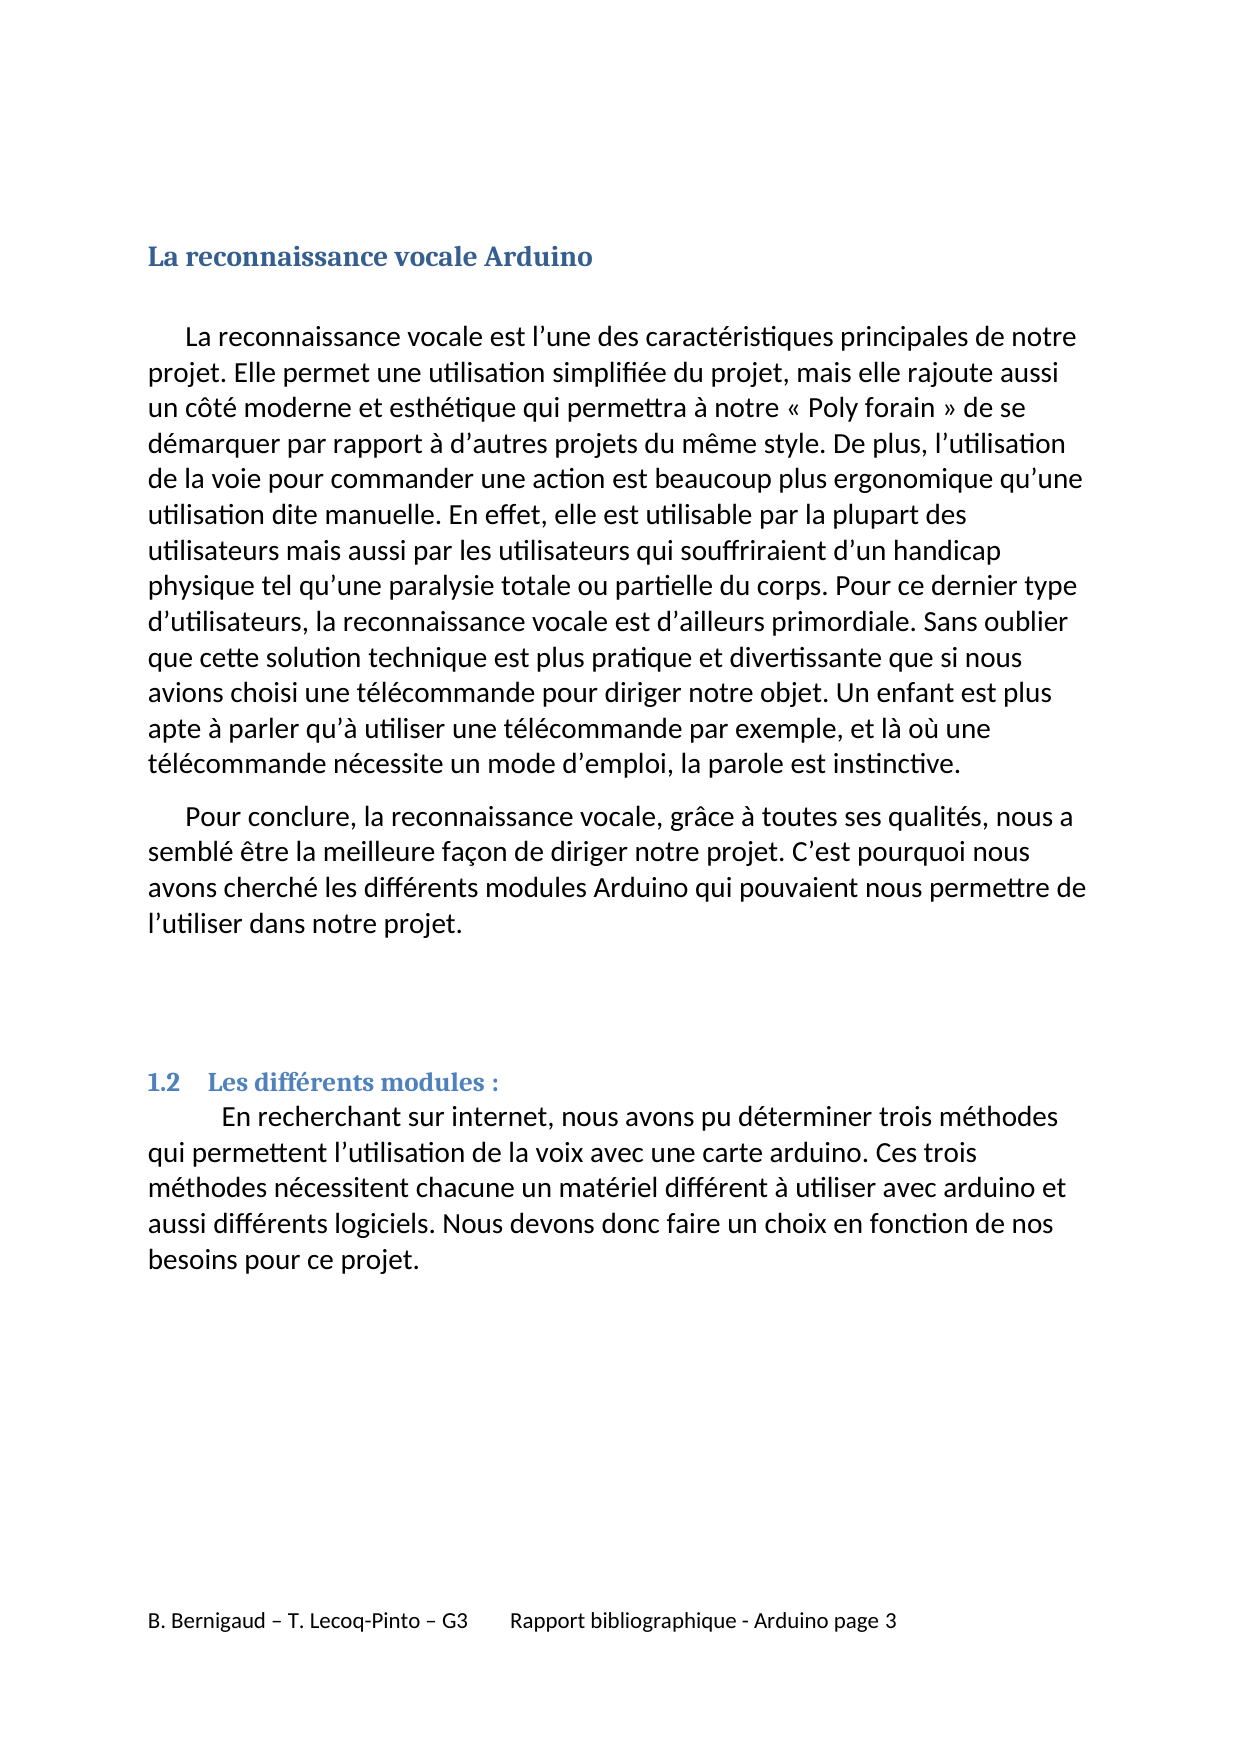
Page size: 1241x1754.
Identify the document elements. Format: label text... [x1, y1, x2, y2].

text La reconnaissance vocale est l’une des caractéristiques principales de notre projet. Elle permet une utilisation simplifiée du projet, mais elle rajoute aussi un côté moderne et esthétique qui permettra à notre « Poly forain » de se démarquer par rapport à d’autres projets du même style. De plus, l’utilisation de la voie pour commander une action est beaucoup plus ergonomique qu’une utilisation dite manuelle. En effet, elle est utilisable par la plupart des utilisateurs mais aussi par les utilisateurs qui souffriraient d’un handicap physique tel qu’une paralysie totale ou partielle du corps. Pour ce dernier type d’utilisateurs, la reconnaissance vocale est d’ailleurs primordiale. Sans oublier que cette solution technique est plus pratique et divertissante que si nous avions choisi une télécommande pour diriger notre objet. Un enfant est plus apte à parler qu’à utiliser une télécommande par exemple, et là où une télécommande nécessite un mode d’emploi, la parole est instinctive. [148, 318, 1093, 781]
subtitle La reconnaissance vocale Arduino [148, 240, 1093, 273]
subtitle Les différents modules : [148, 1067, 1093, 1098]
text En recherchant sur internet, nous avons pu déterminer trois méthodes qui permettent l’utilisation de la voix avec une carte arduino. Ces trois méthodes nécessitent chacune un matériel différent à utiliser avec arduino et aussi différents logiciels. Nous devons donc faire un choix en fonction de nos besoins pour ce projet. [148, 1098, 1093, 1276]
text Pour conclure, la reconnaissance vocale, grâce à toutes ses qualités, nous a semblé être la meilleure façon de diriger notre projet. C’est pourquoi nous avons cherché les différents modules Arduino qui pouvaient nous permettre de l’utiliser dans notre projet. [148, 798, 1093, 940]
